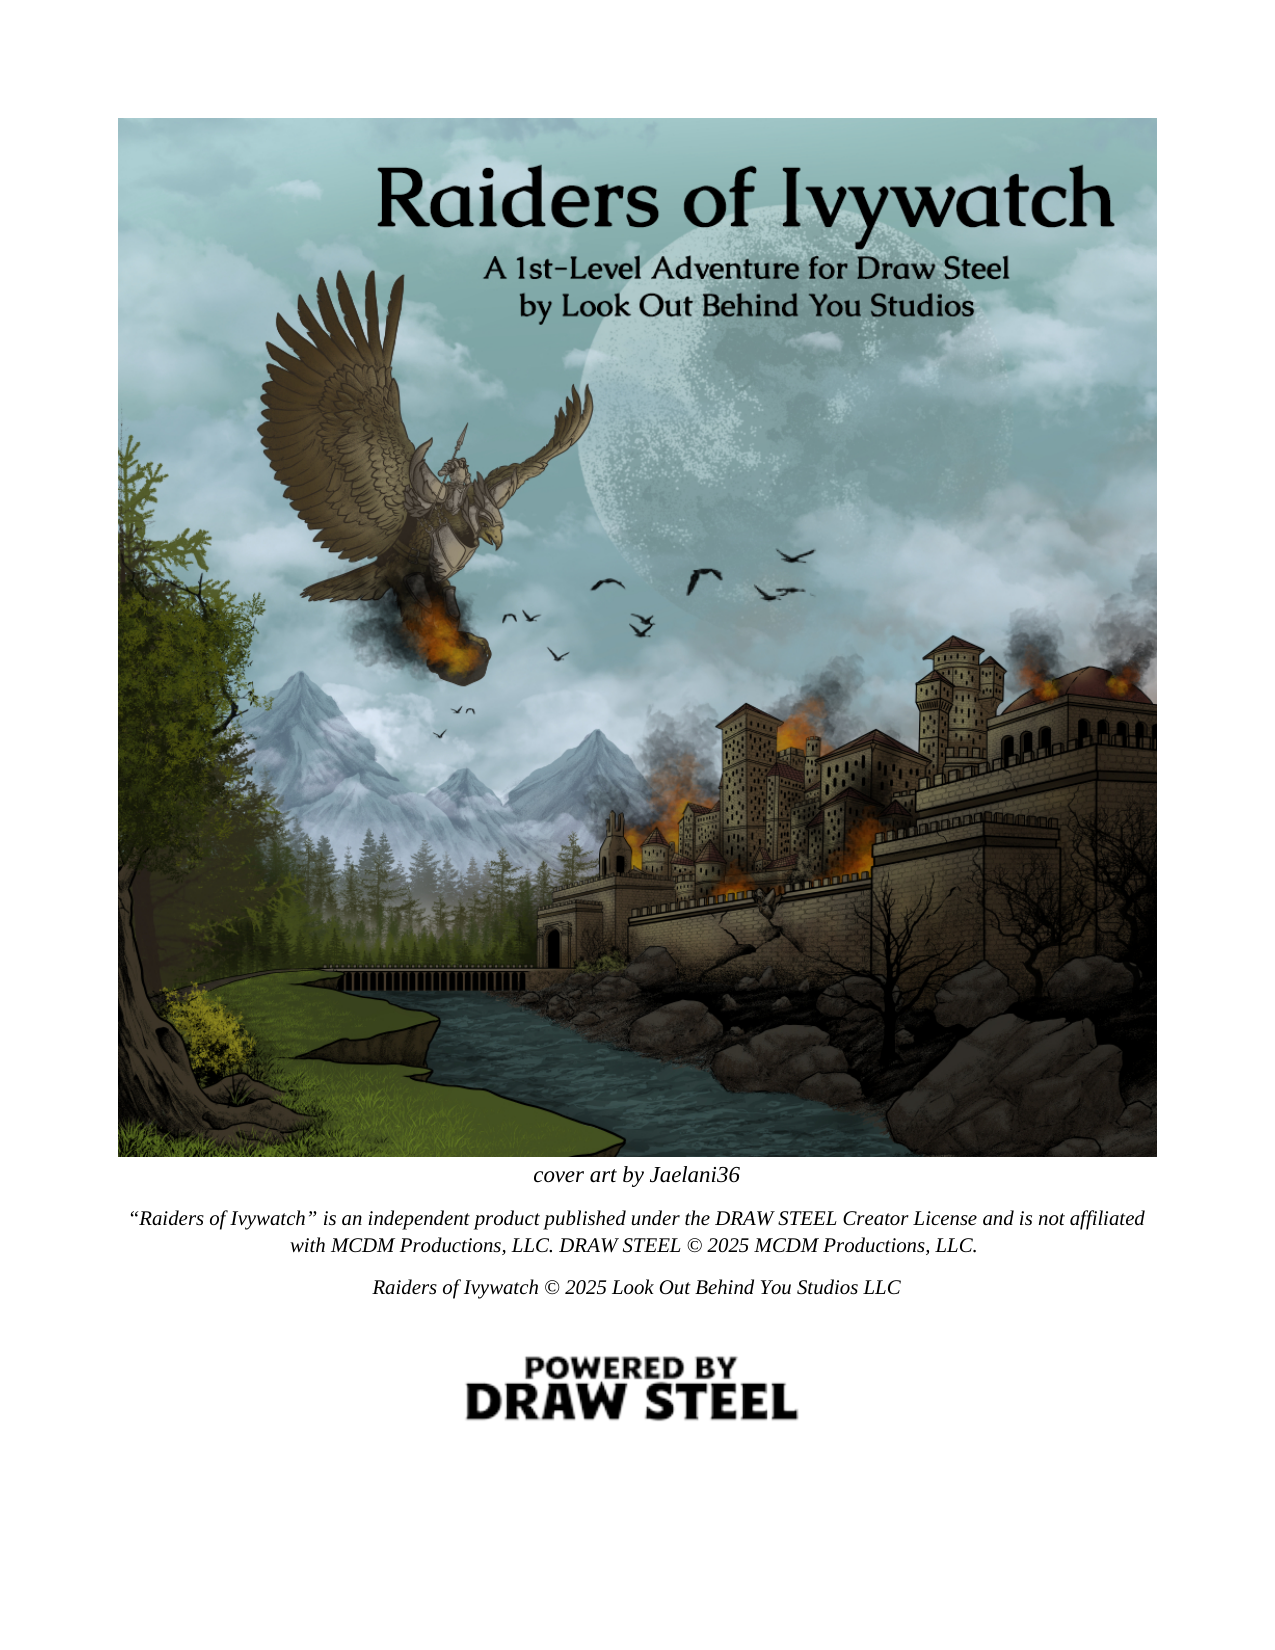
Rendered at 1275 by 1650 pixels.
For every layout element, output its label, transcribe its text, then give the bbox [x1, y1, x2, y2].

subtitle “Raiders of Ivywatch” is an independent product published under the DRAW STEEL Creator License and is not affiliated with MCDM Productions, LLC. DRAW STEEL © 2025 MCDM Productions, LLC. [118, 1206, 1157, 1257]
picture [247, 1317, 1029, 1474]
subtitle cover art by Jaelani36 [118, 1157, 1157, 1187]
subtitle Raiders of Ivywatch © 2025 Look Out Behind You Studios LLC [118, 1275, 1157, 1299]
picture [118, 118, 1157, 1157]
